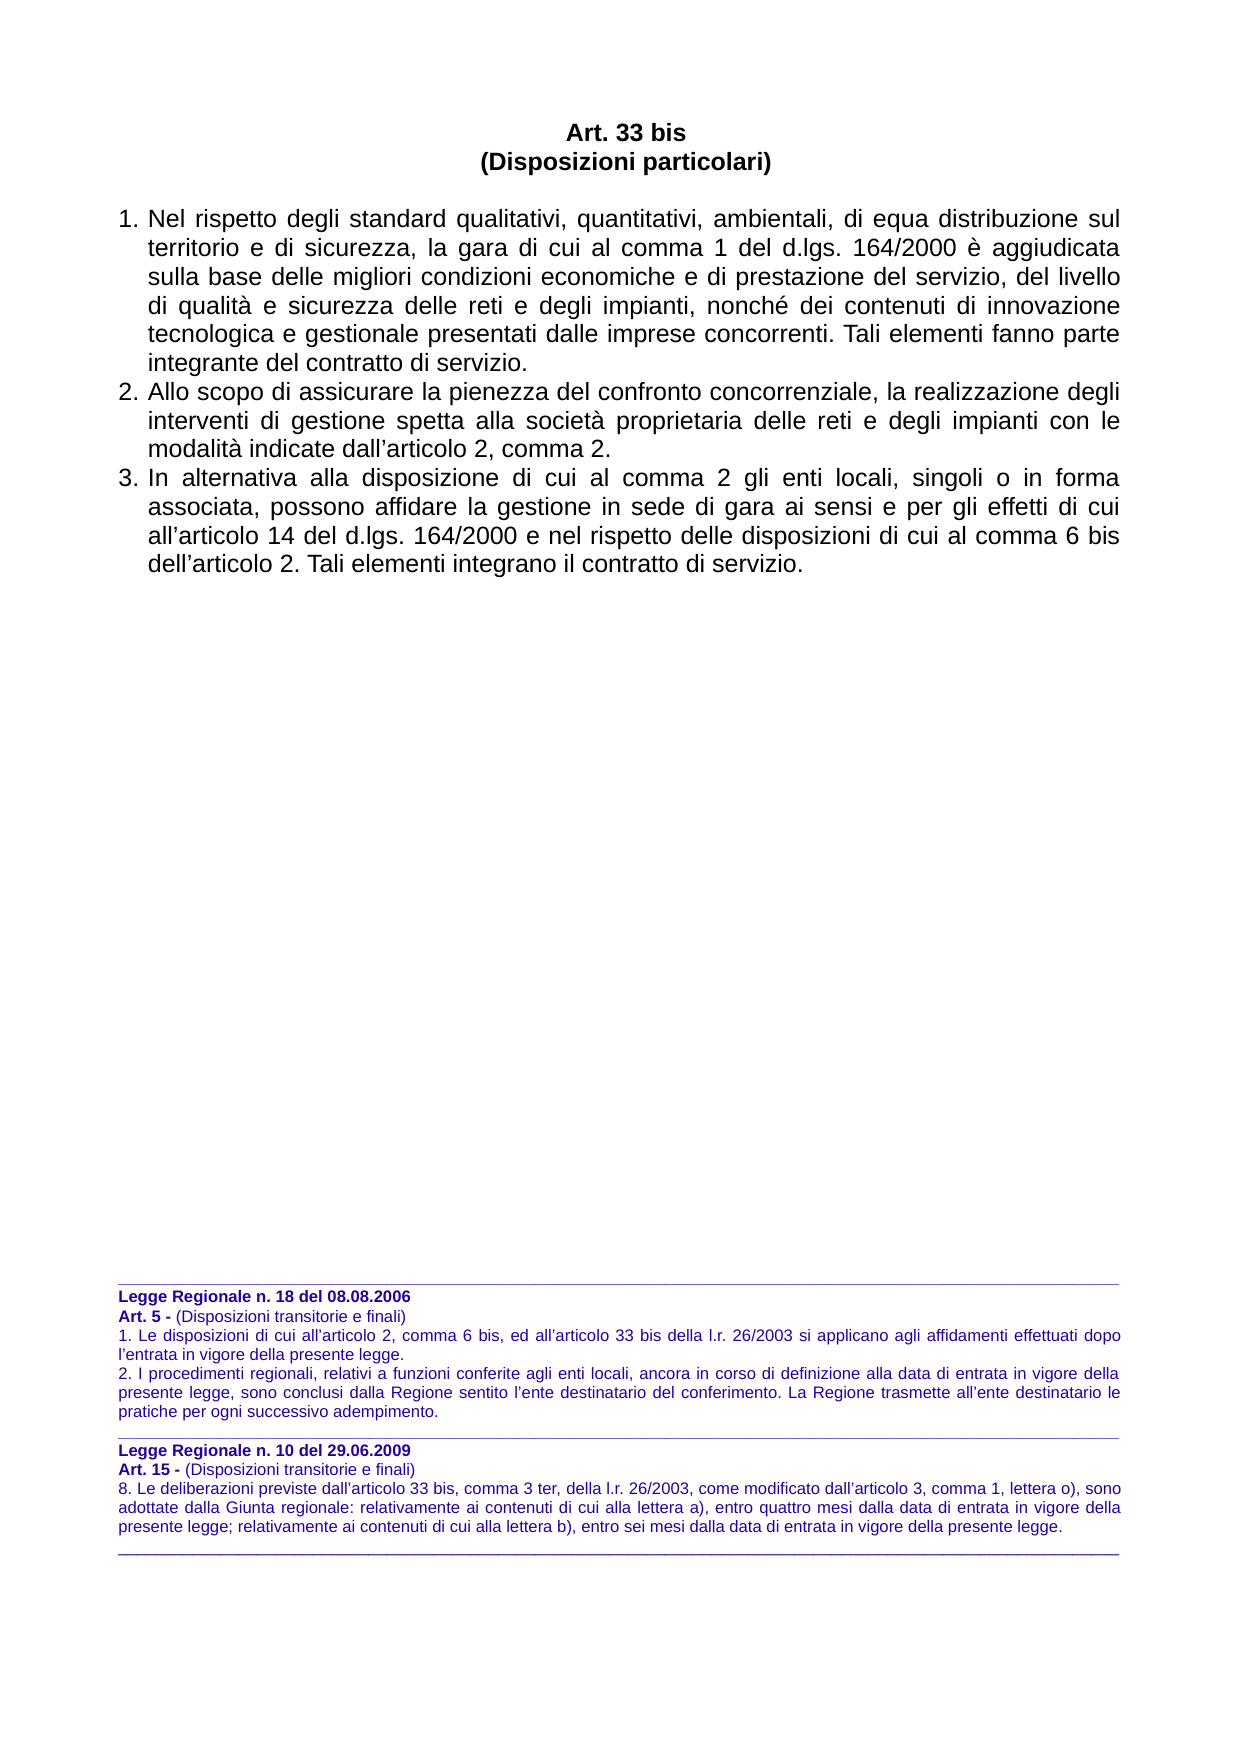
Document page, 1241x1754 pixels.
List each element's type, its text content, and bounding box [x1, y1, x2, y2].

text Legge Regionale n. 10 del 29.06.2009 [118, 1441, 1122, 1460]
text 8. Le deliberazioni previste dall’articolo 33 bis, comma 3 ter, della l.r. 26/2003, come modificato dall’articolo 3, comma 1, lettera o), sono adottate dalla Giunta regionale: relativamente ai contenuti di cui alla lettera a), entro quattro mesi dalla data di entrata in vigore della presente legge; relativamente ai contenuti di cui alla lettera b), entro sei mesi dalla data di entrata in vigore della presente legge. [118, 1479, 1122, 1536]
text Legge Regionale n. 18 del 08.08.2006 [118, 1287, 1122, 1306]
text 3. In alternativa alla disposizione di cui al comma 2 gli enti locali, singoli o in forma associata, possono affidare la gestione in sede di gara ai sensi e per gli effetti di cui all’articolo 14 del d.lgs. 164/2000 e nel rispetto delle disposizioni di cui al comma 6 bis dell’articolo 2. Tali elementi integrano il contratto di servizio. [118, 463, 1122, 578]
text ____________________________________________________________________________________________________________ [118, 1536, 1122, 1556]
text ____________________________________________________________________________________________________________ [118, 1421, 1122, 1441]
text 2. Allo scopo di assicurare la pienezza del confronto concorrenziale, la realizzazione degli interventi di gestione spetta alla società proprietaria delle reti e degli impianti con le modalità indicate dall’articolo 2, comma 2. [118, 377, 1122, 463]
text Art. 33 bis [130, 118, 1122, 147]
text 1. Le disposizioni di cui all’articolo 2, comma 6 bis, ed all’articolo 33 bis della l.r. 26/2003 si applicano agli affidamenti effettuati dopo l’entrata in vigore della presente legge. [118, 1326, 1122, 1364]
text 1. Nel rispetto degli standard qualitativi, quantitativi, ambientali, di equa distribuzione sul territorio e di sicurezza, la gara di cui al comma 1 del d.lgs. 164/2000 è aggiudicata sulla base delle migliori condizioni economiche e di prestazione del servizio, del livello di qualità e sicurezza delle reti e degli impianti, nonché dei contenuti di innovazione tecnologica e gestionale presentati dalle imprese concorrenti. Tali elementi fanno parte integrante del contratto di servizio. [118, 204, 1122, 377]
text (Disposizioni particolari) [130, 147, 1122, 176]
text ____________________________________________________________________________________________________________ [118, 1268, 1122, 1287]
text Art. 15 - (Disposizioni transitorie e finali) [118, 1460, 1122, 1479]
text Art. 5 - (Disposizioni transitorie e finali) [118, 1306, 1122, 1326]
text 2. I procedimenti regionali, relativi a funzioni conferite agli enti locali, ancora in corso di definizione alla data di entrata in vigore della presente legge, sono conclusi dalla Regione sentito l’ente destinatario del conferimento. La Regione trasmette all’ente destinatario le pratiche per ogni successivo adempimento. [118, 1364, 1122, 1421]
